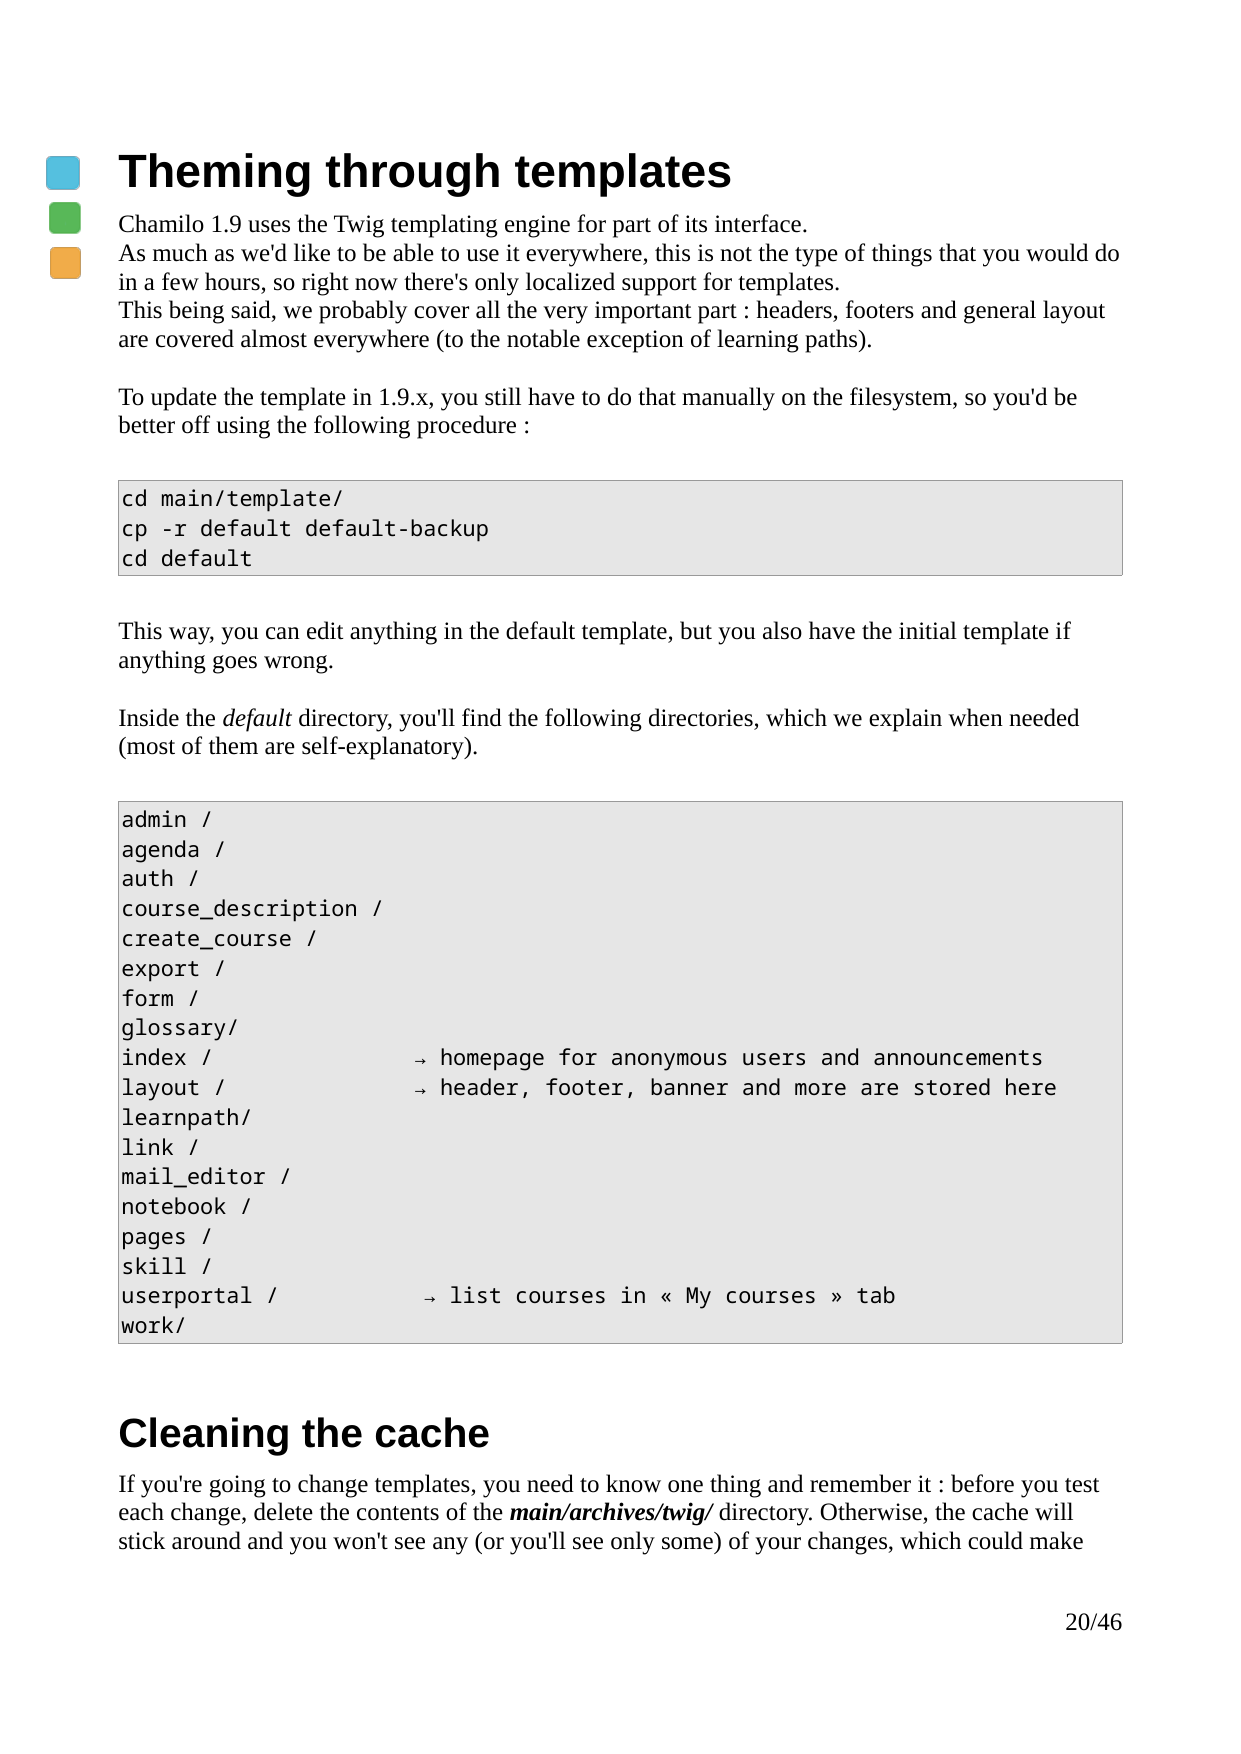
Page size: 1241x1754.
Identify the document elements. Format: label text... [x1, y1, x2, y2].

picture [48, 201, 82, 235]
subtitle Cleaning the cache [118, 1409, 1122, 1456]
text cd main/template/ cp -r default default-backup cd default [119, 481, 1122, 575]
text As much as we'd like to be able to use it everywhere, this is not the type of things that you would do in a few hours, so right now there's only localized support for templates. [118, 238, 1122, 296]
subtitle Theming through templates [118, 143, 1122, 197]
picture [49, 247, 82, 280]
text Chamilo 1.9 uses the Twig templating engine for part of its interface. [118, 209, 1122, 238]
text This way, you can edit anything in the default template, but you also have the initial template if anything goes wrong. [118, 616, 1122, 674]
text To update the template in 1.9.x, you still have to do that manually on the filesystem, so you'd be better off using the following procedure : [118, 382, 1122, 439]
picture [45, 156, 81, 191]
text This being said, we probably cover all the very important part : headers, footers and general layout are covered almost everywhere (to the notable exception of learning paths). [118, 296, 1122, 353]
text admin / agenda / auth / course_description / create_course / export / form / glossary/ index / → homepage for anonymous users and announcements layout / → header, footer, banner and more are stored here learnpath/ link / mail_editor / notebook / pages / skill / userportal / → list courses in « My courses » tab work/ [119, 802, 1122, 1343]
text Inside the default directory, you'll find the following directories, which we explain when needed (most of them are self-explanatory). [118, 703, 1122, 760]
text If you're going to change templates, you need to know one thing and remember it : before you test each change, delete the contents of the main/archives/twig/ directory. Otherwise, the cache will stick around and you won't see any (or you'll see only some) of your changes, which could make [118, 1469, 1122, 1555]
